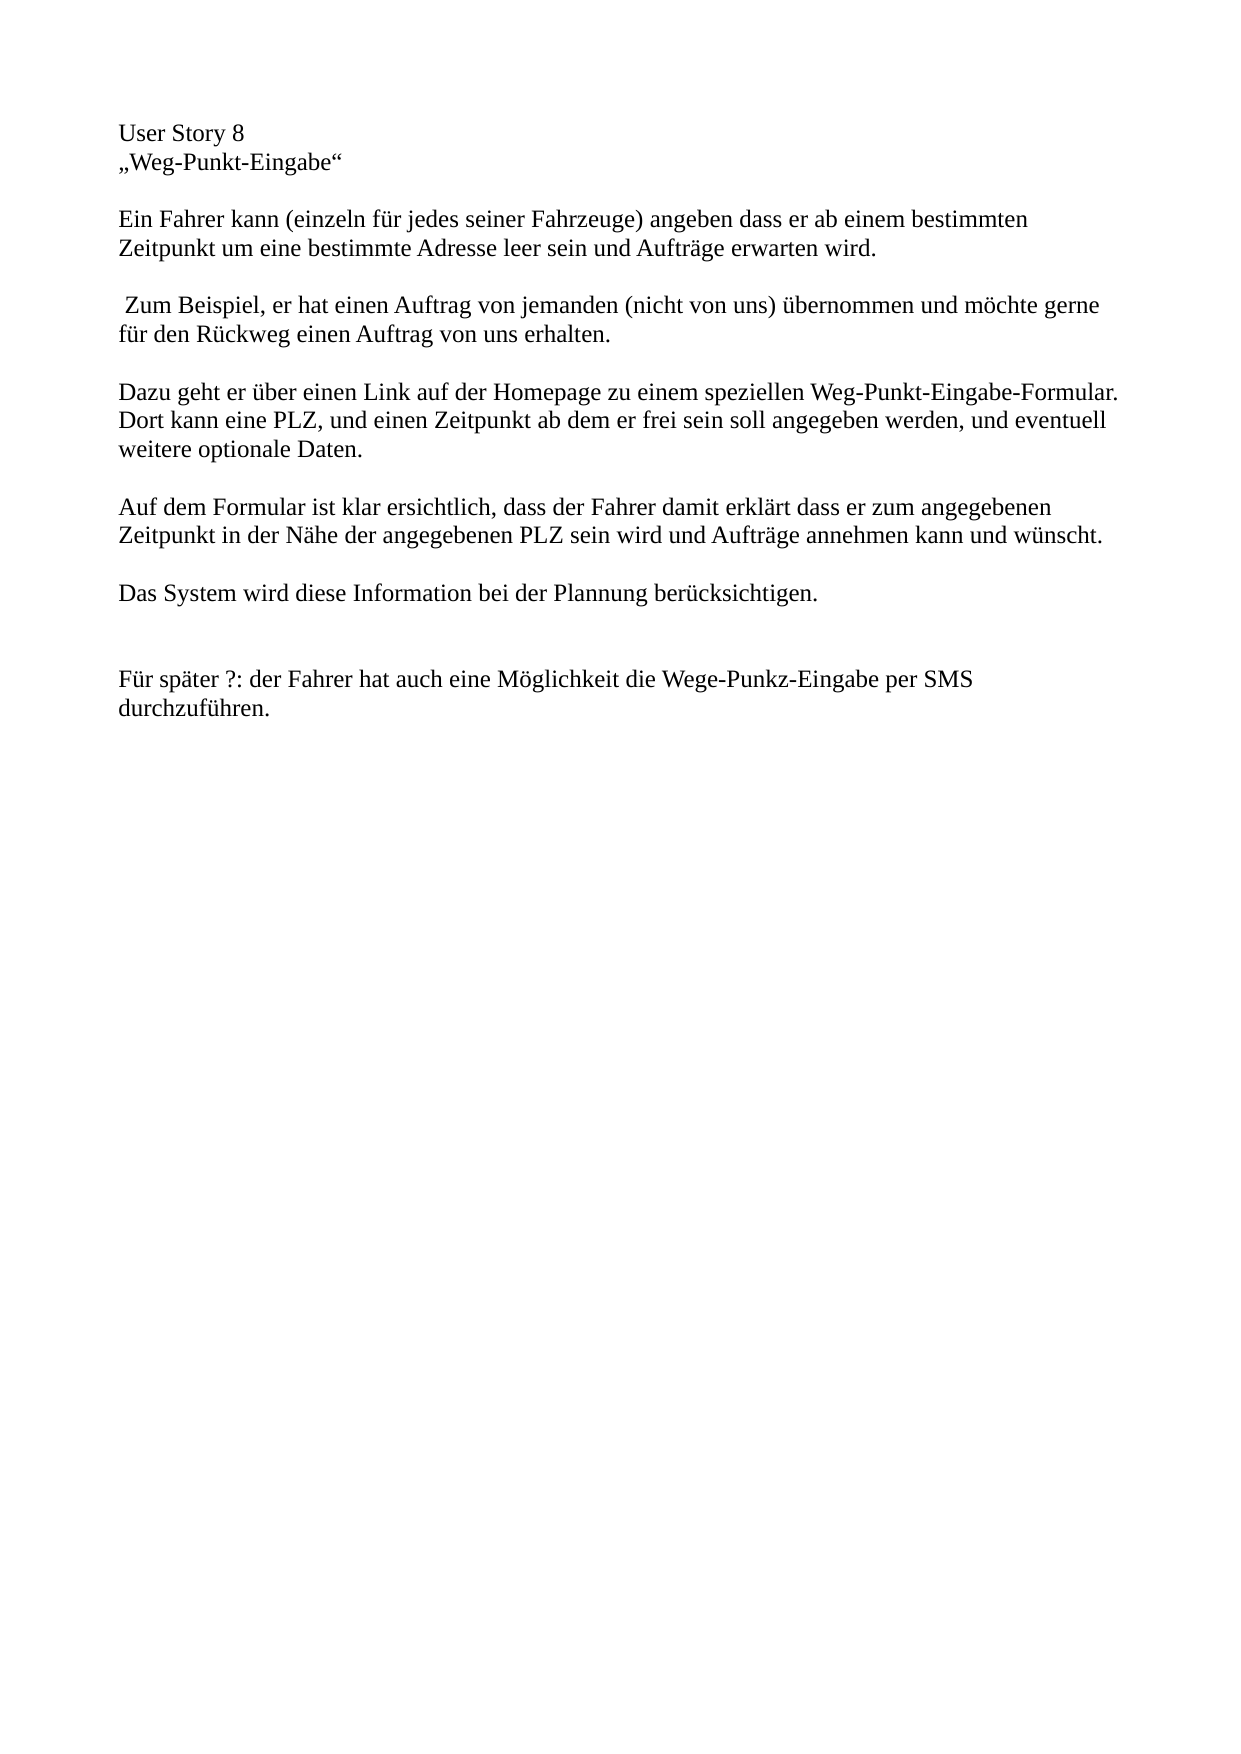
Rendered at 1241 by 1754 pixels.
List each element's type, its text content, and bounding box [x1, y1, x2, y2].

text „Weg-Punkt-Eingabe“ [118, 147, 1122, 176]
text User Story 8 [118, 118, 1122, 147]
text Ein Fahrer kann (einzeln für jedes seiner Fahrzeuge) angeben dass er ab einem bestimmten Zeitpunkt um eine bestimmte Adresse leer sein und Aufträge erwarten wird. [118, 204, 1122, 262]
text Zum Beispiel, er hat einen Auftrag von jemanden (nicht von uns) übernommen und möchte gerne für den Rückweg einen Auftrag von uns erhalten. [118, 291, 1122, 348]
text Für später ?: der Fahrer hat auch eine Möglichkeit die Wege-Punkz-Eingabe per SMS durchzuführen. [118, 664, 1122, 722]
text Dazu geht er über einen Link auf der Homepage zu einem speziellen Weg-Punkt-Eingabe-Formular. [118, 377, 1122, 406]
text Auf dem Formular ist klar ersichtlich, dass der Fahrer damit erklärt dass er zum angegebenen Zeitpunkt in der Nähe der angegebenen PLZ sein wird und Aufträge annehmen kann und wünscht. [118, 492, 1122, 549]
text Das System wird diese Information bei der Plannung berücksichtigen. [118, 578, 1122, 607]
text Dort kann eine PLZ, und einen Zeitpunkt ab dem er frei sein soll angegeben werden, und eventuell weitere optionale Daten. [118, 406, 1122, 463]
